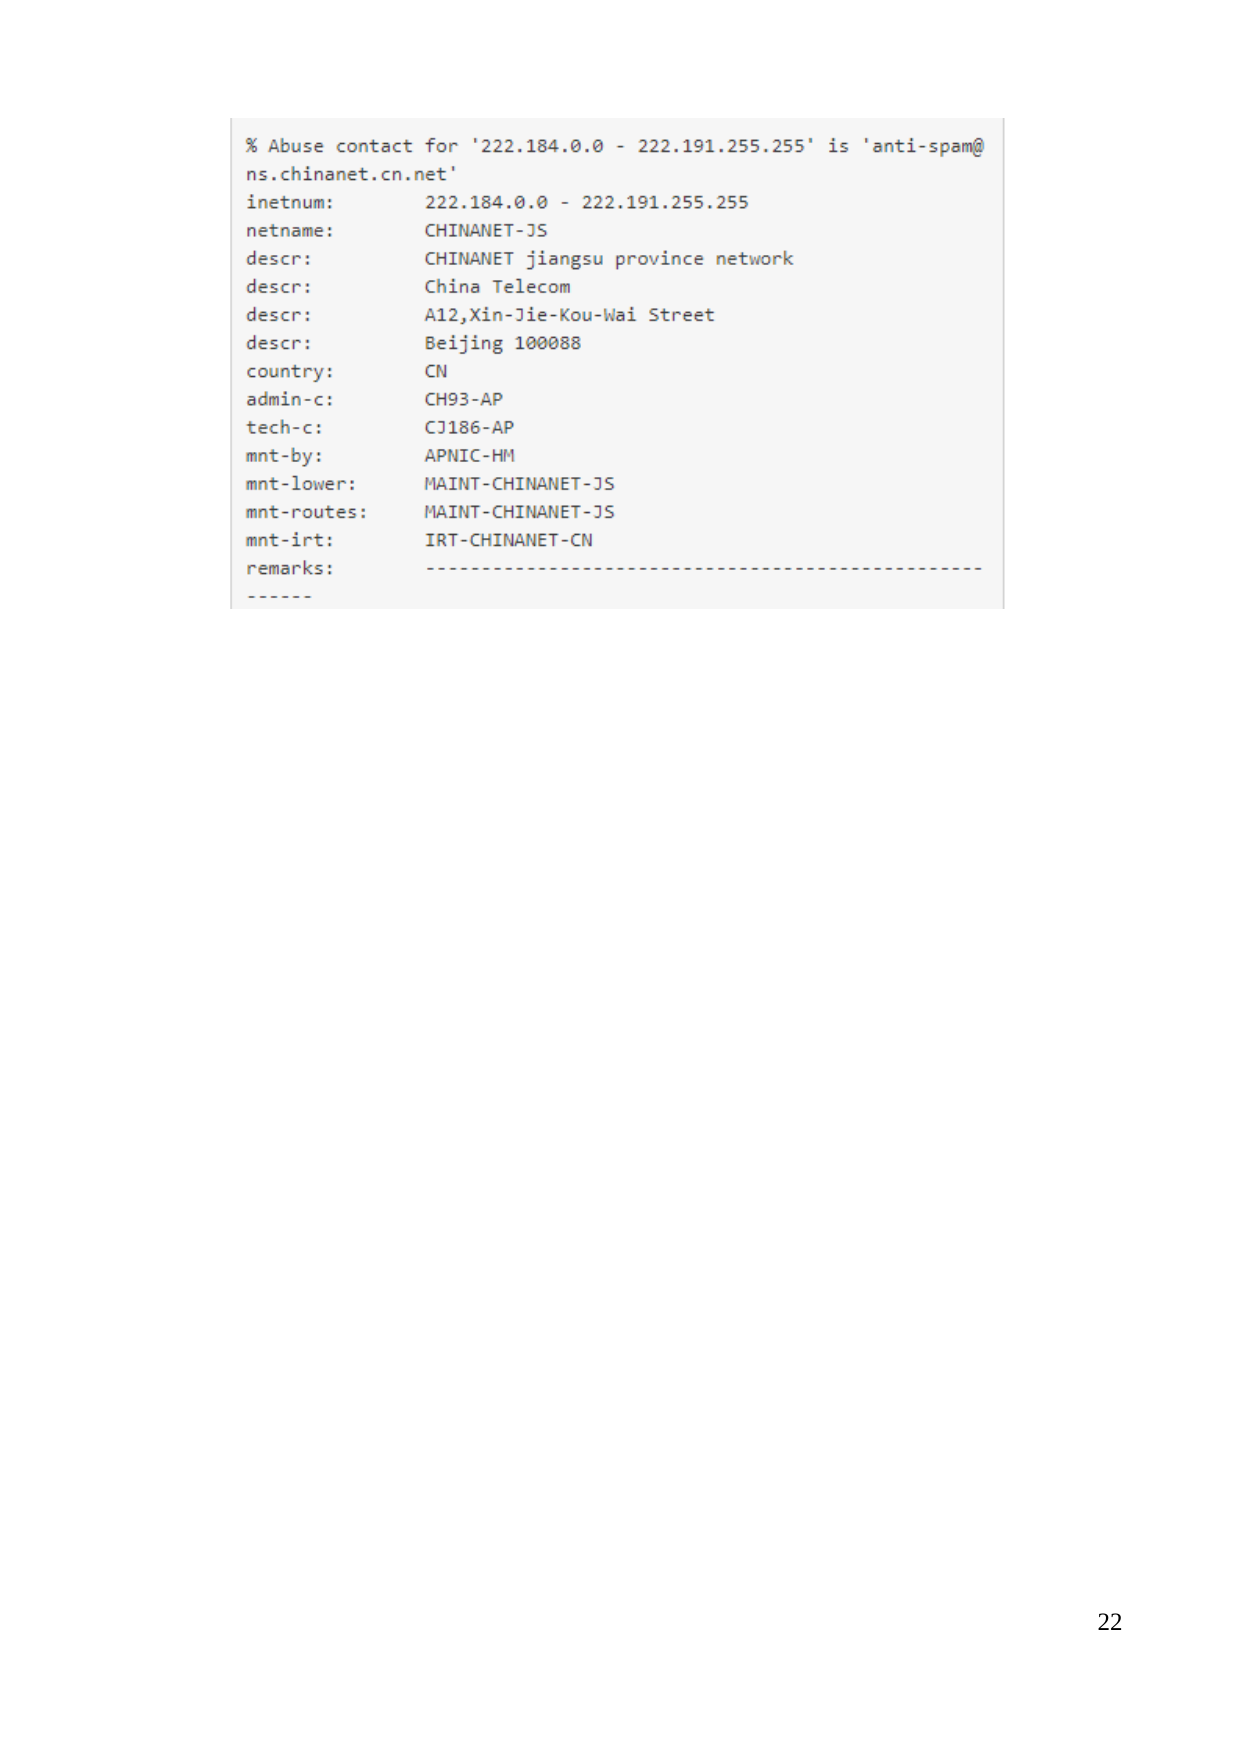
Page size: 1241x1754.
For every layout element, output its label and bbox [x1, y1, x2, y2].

picture [229, 118, 1011, 609]
